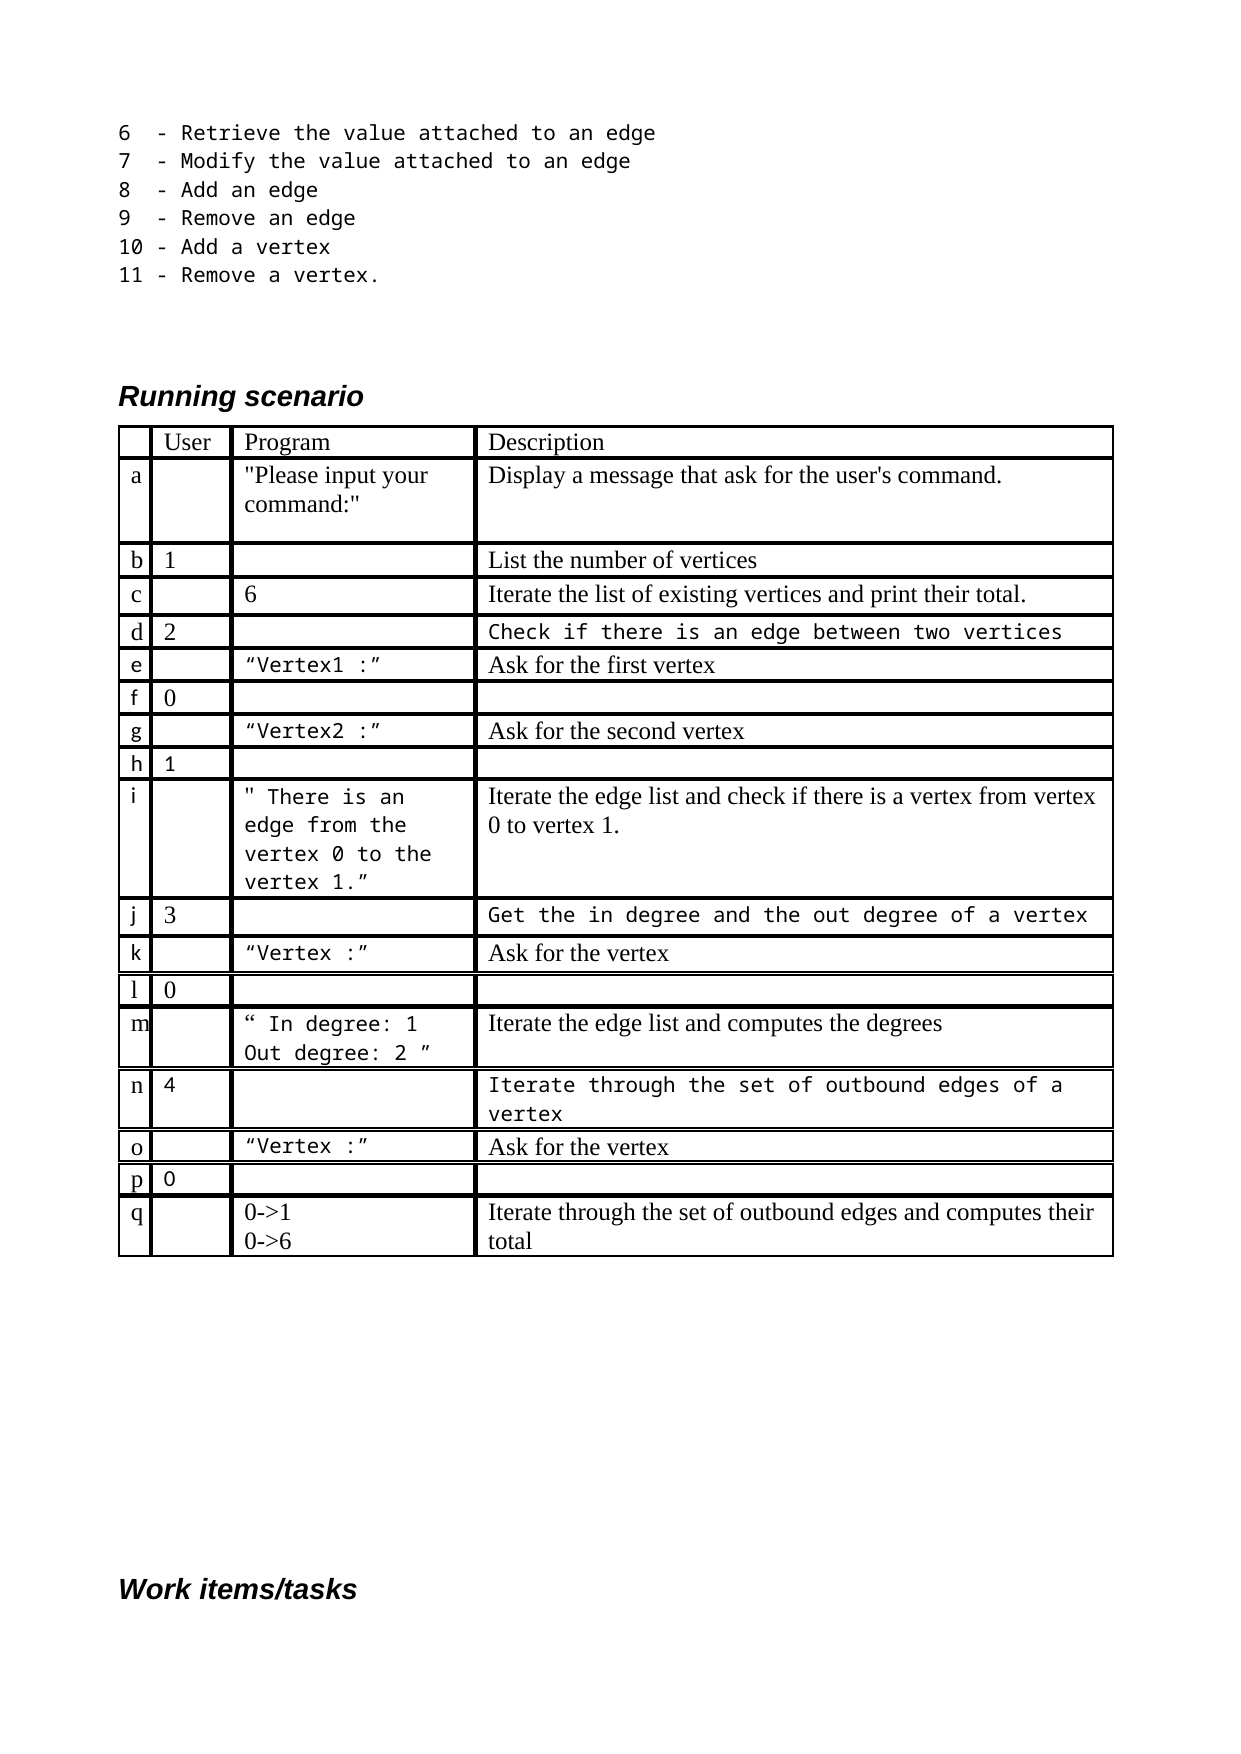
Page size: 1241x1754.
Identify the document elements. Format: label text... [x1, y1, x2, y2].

table_cell [153, 579, 229, 613]
table_cell j [120, 900, 149, 934]
table_cell n [120, 1071, 149, 1127]
table_cell k [120, 938, 149, 971]
table_cell “Vertex :” [234, 938, 473, 971]
table_cell “ In degree: 1 Out degree: 2 ” [234, 1009, 473, 1066]
table_cell 0->1 0->6 [234, 1198, 473, 1255]
table_cell Ask for the vertex [478, 938, 1112, 971]
table_cell 0 [153, 683, 229, 712]
table_cell [478, 976, 1112, 1004]
table_cell [234, 1165, 473, 1193]
table_cell e [120, 650, 149, 679]
table_cell “Vertex :” [234, 1132, 473, 1160]
table_cell [153, 1198, 229, 1255]
table_cell m [120, 1009, 149, 1066]
text 8 - Add an edge [118, 175, 1122, 203]
table_cell [478, 749, 1112, 777]
table_cell [234, 683, 473, 712]
table_cell “Vertex2 :” [234, 716, 473, 745]
table_cell Get the in degree and the out degree of a vertex [478, 900, 1112, 934]
table_cell 4 [153, 1071, 229, 1127]
table_cell a [120, 460, 149, 541]
table_header Description [478, 428, 1112, 456]
table_header User [153, 428, 229, 456]
table_cell [153, 1132, 229, 1160]
table_cell o [120, 1132, 149, 1160]
table_cell 6 [234, 579, 473, 613]
table_cell "Please input your command:" [234, 460, 473, 541]
table_cell [153, 781, 229, 896]
text Running scenario [118, 379, 1122, 413]
table_cell q [120, 1198, 149, 1255]
table_cell [234, 1071, 473, 1127]
table_cell Iterate through the set of outbound edges and computes their total [478, 1198, 1112, 1255]
table_cell f [120, 683, 149, 712]
table_cell [153, 1009, 229, 1066]
table_cell [234, 545, 473, 575]
table_cell [234, 617, 473, 646]
table_cell 2 [153, 617, 229, 646]
table_cell 3 [153, 900, 229, 934]
table_cell Ask for the second vertex [478, 716, 1112, 745]
table_cell 0 [153, 976, 229, 1004]
table_header Program [234, 428, 473, 456]
table_cell 0 [153, 1165, 229, 1193]
table_cell “Vertex1 :” [234, 650, 473, 679]
text 9 - Remove an edge [118, 203, 1122, 232]
table_cell h [120, 749, 149, 777]
text 10 - Add a vertex [118, 232, 1122, 260]
text 6 - Retrieve the value attached to an edge [118, 118, 1122, 147]
table_cell Iterate through the set of outbound edges of a vertex [478, 1071, 1112, 1127]
text 11 - Remove a vertex. [118, 260, 1122, 289]
table_cell [234, 976, 473, 1004]
table_cell l [120, 976, 149, 1004]
table_cell g [120, 716, 149, 745]
table_cell List the number of vertices [478, 545, 1112, 575]
table_cell i [120, 781, 149, 896]
table_cell 1 [153, 545, 229, 575]
table_cell [478, 683, 1112, 712]
table_cell [478, 1165, 1112, 1193]
table_cell [234, 900, 473, 934]
table_cell [153, 650, 229, 679]
text 7 - Modify the value attached to an edge [118, 147, 1122, 175]
table_cell Iterate the edge list and check if there is a vertex from vertex 0 to vertex 1. [478, 781, 1112, 896]
table_header [120, 428, 149, 456]
table_cell Iterate the list of existing vertices and print their total. [478, 579, 1112, 613]
table_cell [153, 938, 229, 971]
table_cell Ask for the first vertex [478, 650, 1112, 679]
table_cell Ask for the vertex [478, 1132, 1112, 1160]
table_cell b [120, 545, 149, 575]
table_cell p [120, 1165, 149, 1193]
text Work items/tasks [118, 1572, 1122, 1605]
table_cell Display a message that ask for the user's command. [478, 460, 1112, 541]
table_cell c [120, 579, 149, 613]
table_cell 1 [153, 749, 229, 777]
table_cell " There is an edge from the vertex 0 to the vertex 1.” [234, 781, 473, 896]
table_cell Iterate the edge list and computes the degrees [478, 1009, 1112, 1066]
table_cell [153, 716, 229, 745]
table_cell d [120, 617, 149, 646]
table_cell [153, 460, 229, 541]
table_cell [234, 749, 473, 777]
table_cell Check if there is an edge between two vertices [478, 617, 1112, 646]
